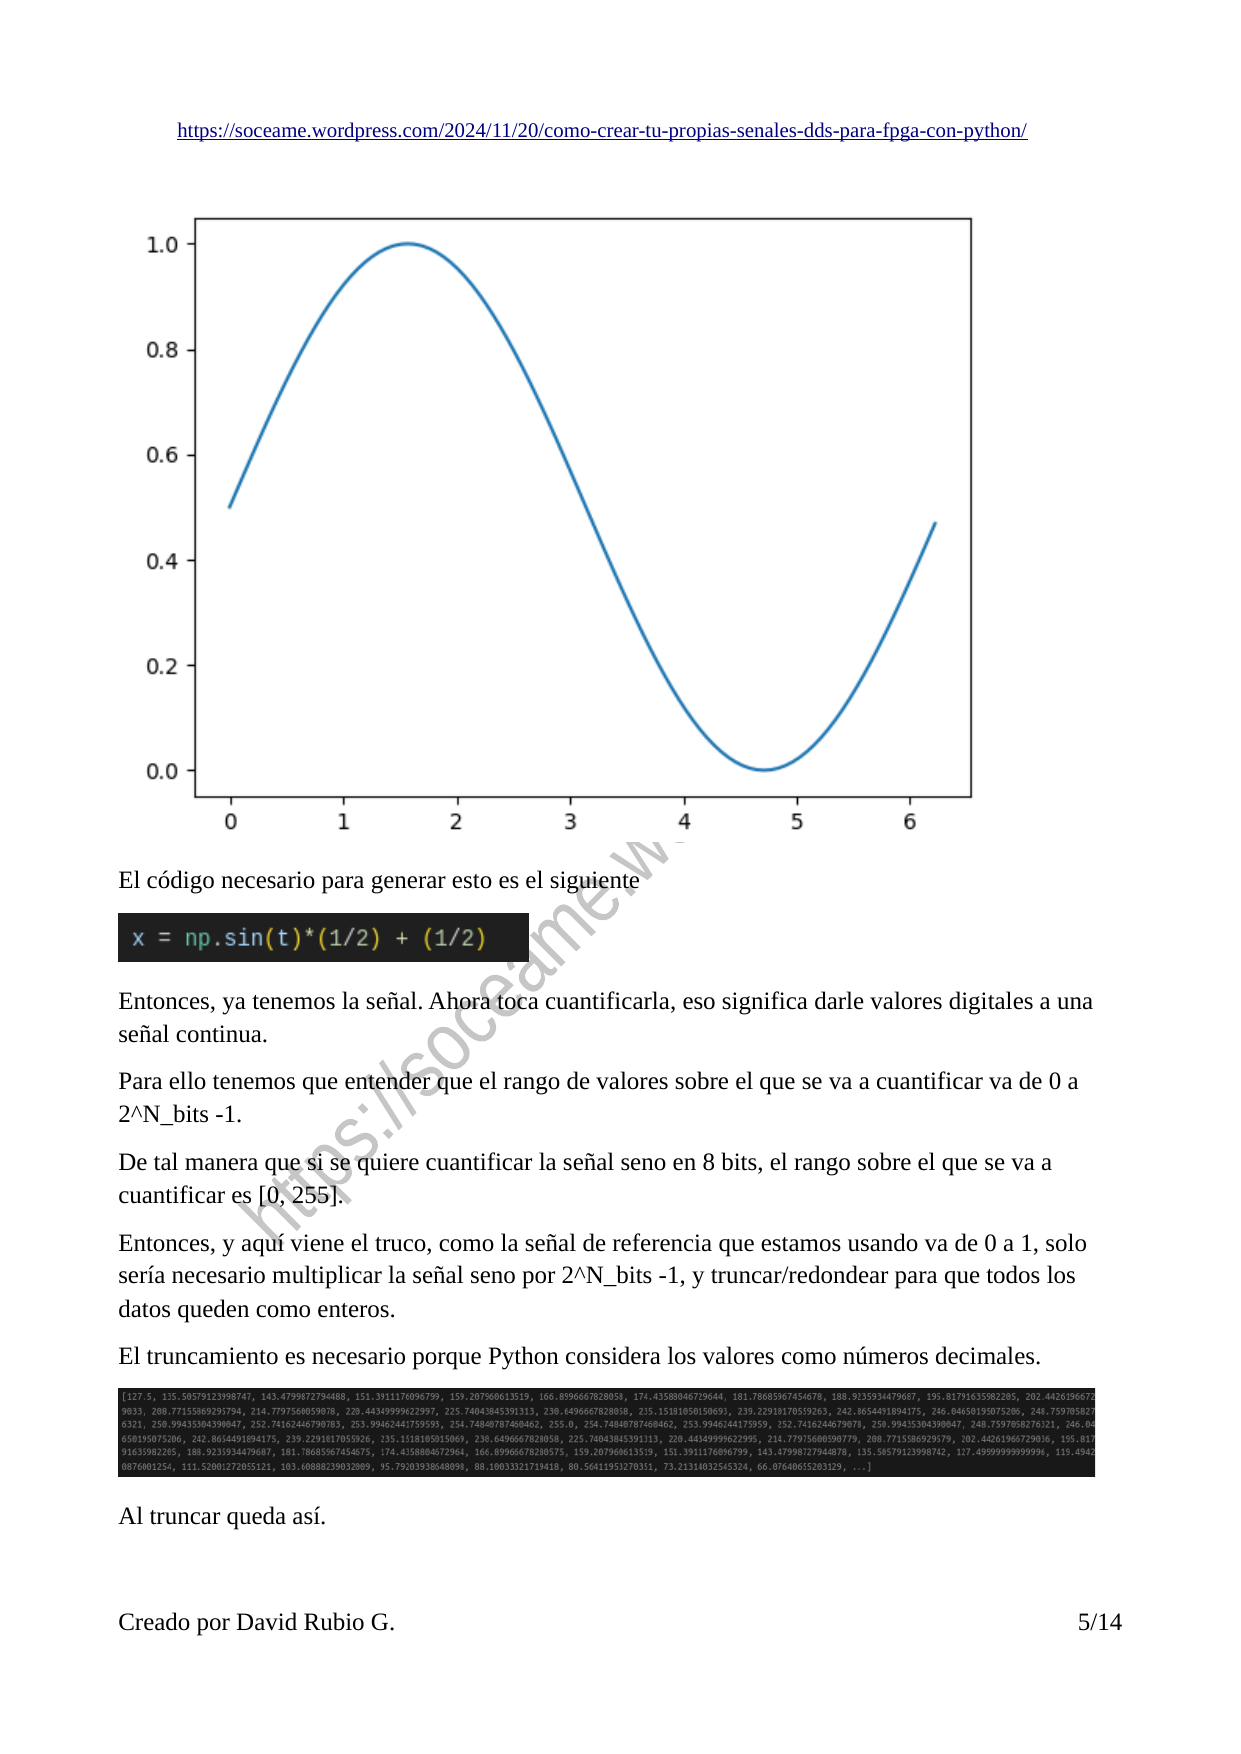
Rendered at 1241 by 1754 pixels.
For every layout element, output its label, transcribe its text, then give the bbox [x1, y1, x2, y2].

text El truncamiento es necesario porque Python considera los valores como números decimales. [118, 1341, 1122, 1370]
text Entonces, y aquí viene el truco, como la señal de referencia que estamos usando va de 0 a 1, solo sería necesario multiplicar la señal seno por 2^N_bits -1, y truncar/redondear para que todos los datos queden como enteros. [118, 1228, 1122, 1322]
text De tal manera que si se quiere cuantificar la señal seno en 8 bits, el rango sobre el que se va a cuantificar es [0, 255]. [118, 1147, 1122, 1209]
text Entonces, ya tenemos la señal. Ahora toca cuantificarla, eso significa darle valores digitales a una señal continua. [118, 986, 1122, 1047]
text Para ello tenemos que entender que el rango de valores sobre el que se va a cuantificar va de 0 a 2^N_bits -1. [118, 1066, 1122, 1128]
text El código necesario para generar esto es el siguiente [118, 865, 1122, 894]
picture [118, 1388, 1096, 1477]
picture [118, 913, 529, 962]
text Al truncar queda así. [118, 1501, 1122, 1530]
picture [118, 177, 1004, 842]
